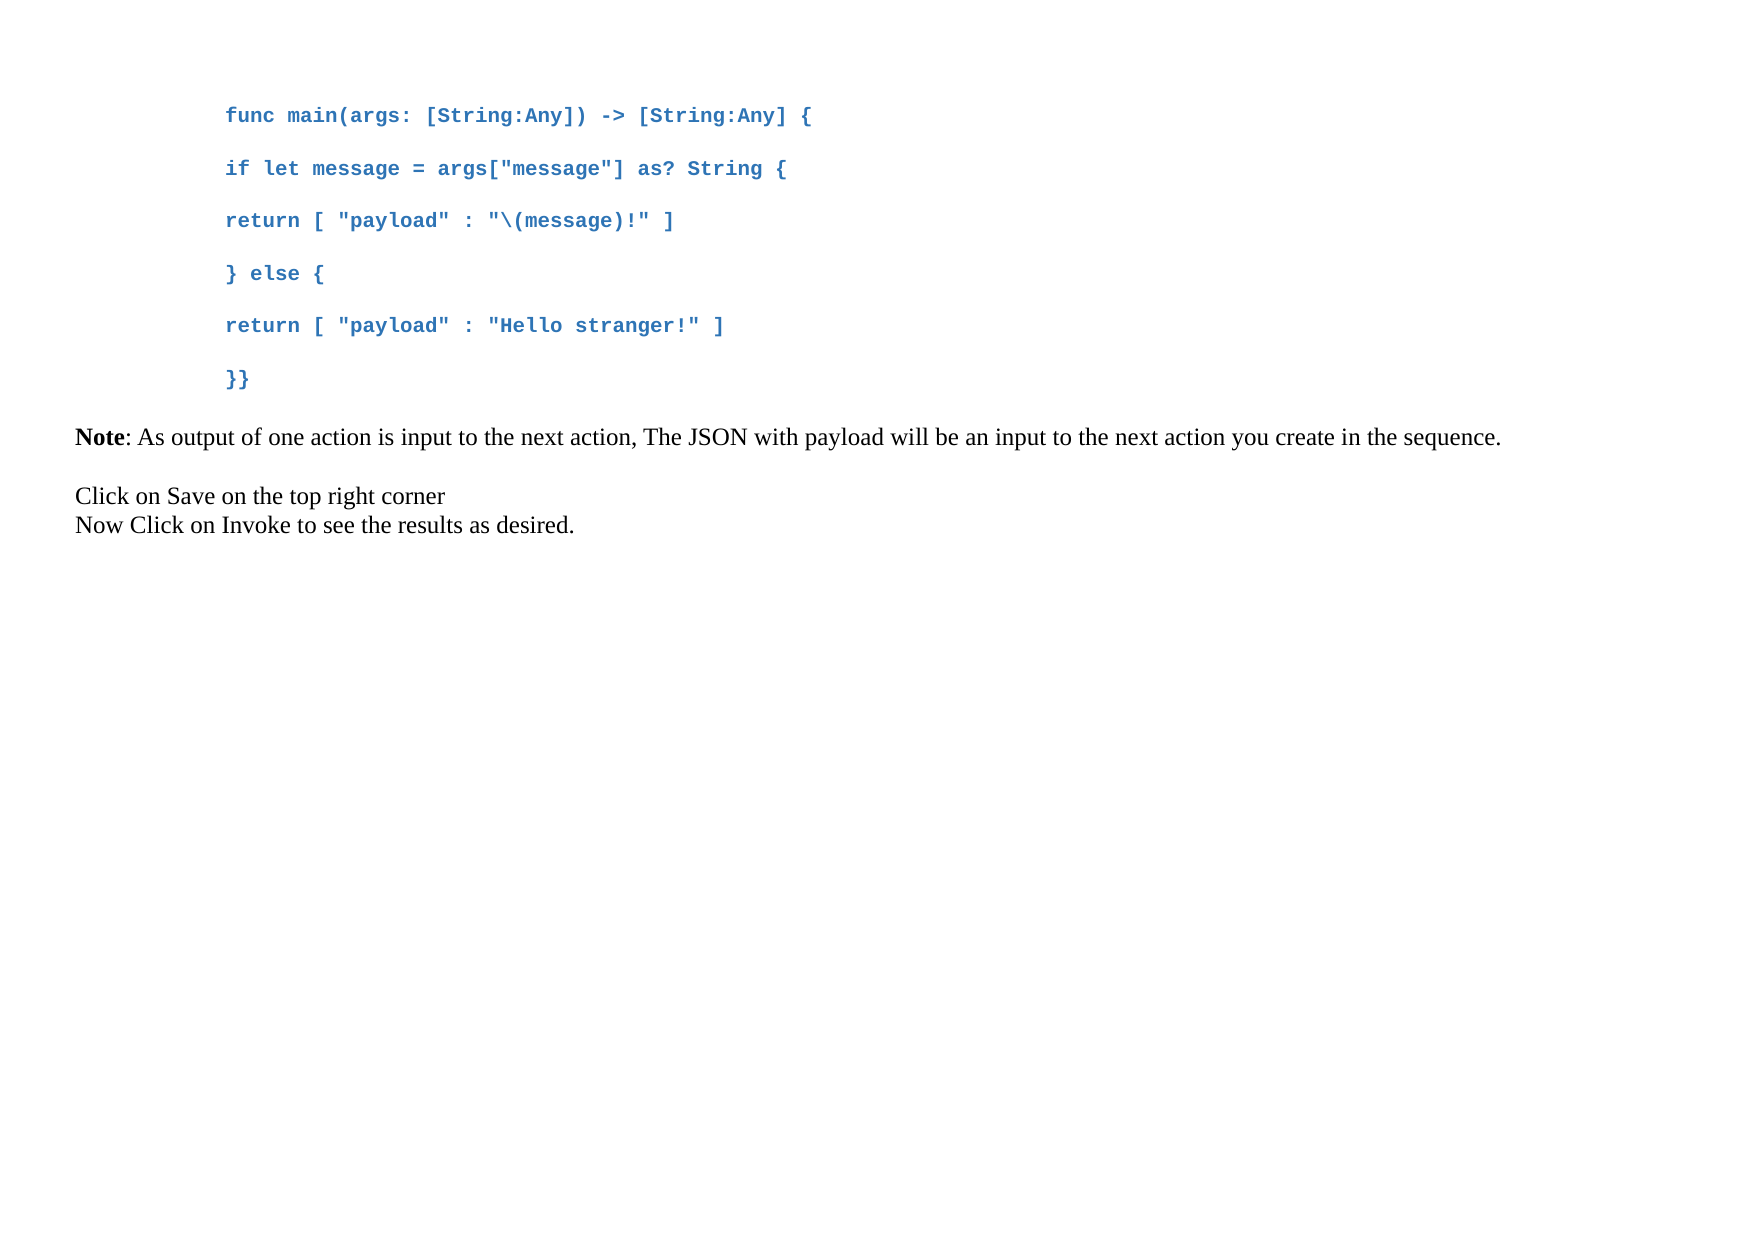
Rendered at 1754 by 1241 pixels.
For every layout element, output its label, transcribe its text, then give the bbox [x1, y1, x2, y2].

text func main(args: [String:Any]) -> [String:Any] { [225, 106, 1679, 129]
text return [ "payload" : "Hello stranger!" ] [225, 315, 1679, 339]
text Now Click on Invoke to see the results as desired. [75, 510, 1679, 538]
text if let message = args["message"] as? String { [225, 158, 1679, 182]
text } else { [225, 263, 1679, 286]
text return [ "payload" : "\(message)!" ] [225, 210, 1679, 234]
text }} [225, 367, 1679, 391]
text Note: As output of one action is input to the next action, The JSON with payload will be an input to the next action you create in the sequence. [75, 422, 1679, 450]
text Click on Save on the top right corner [75, 481, 1679, 510]
